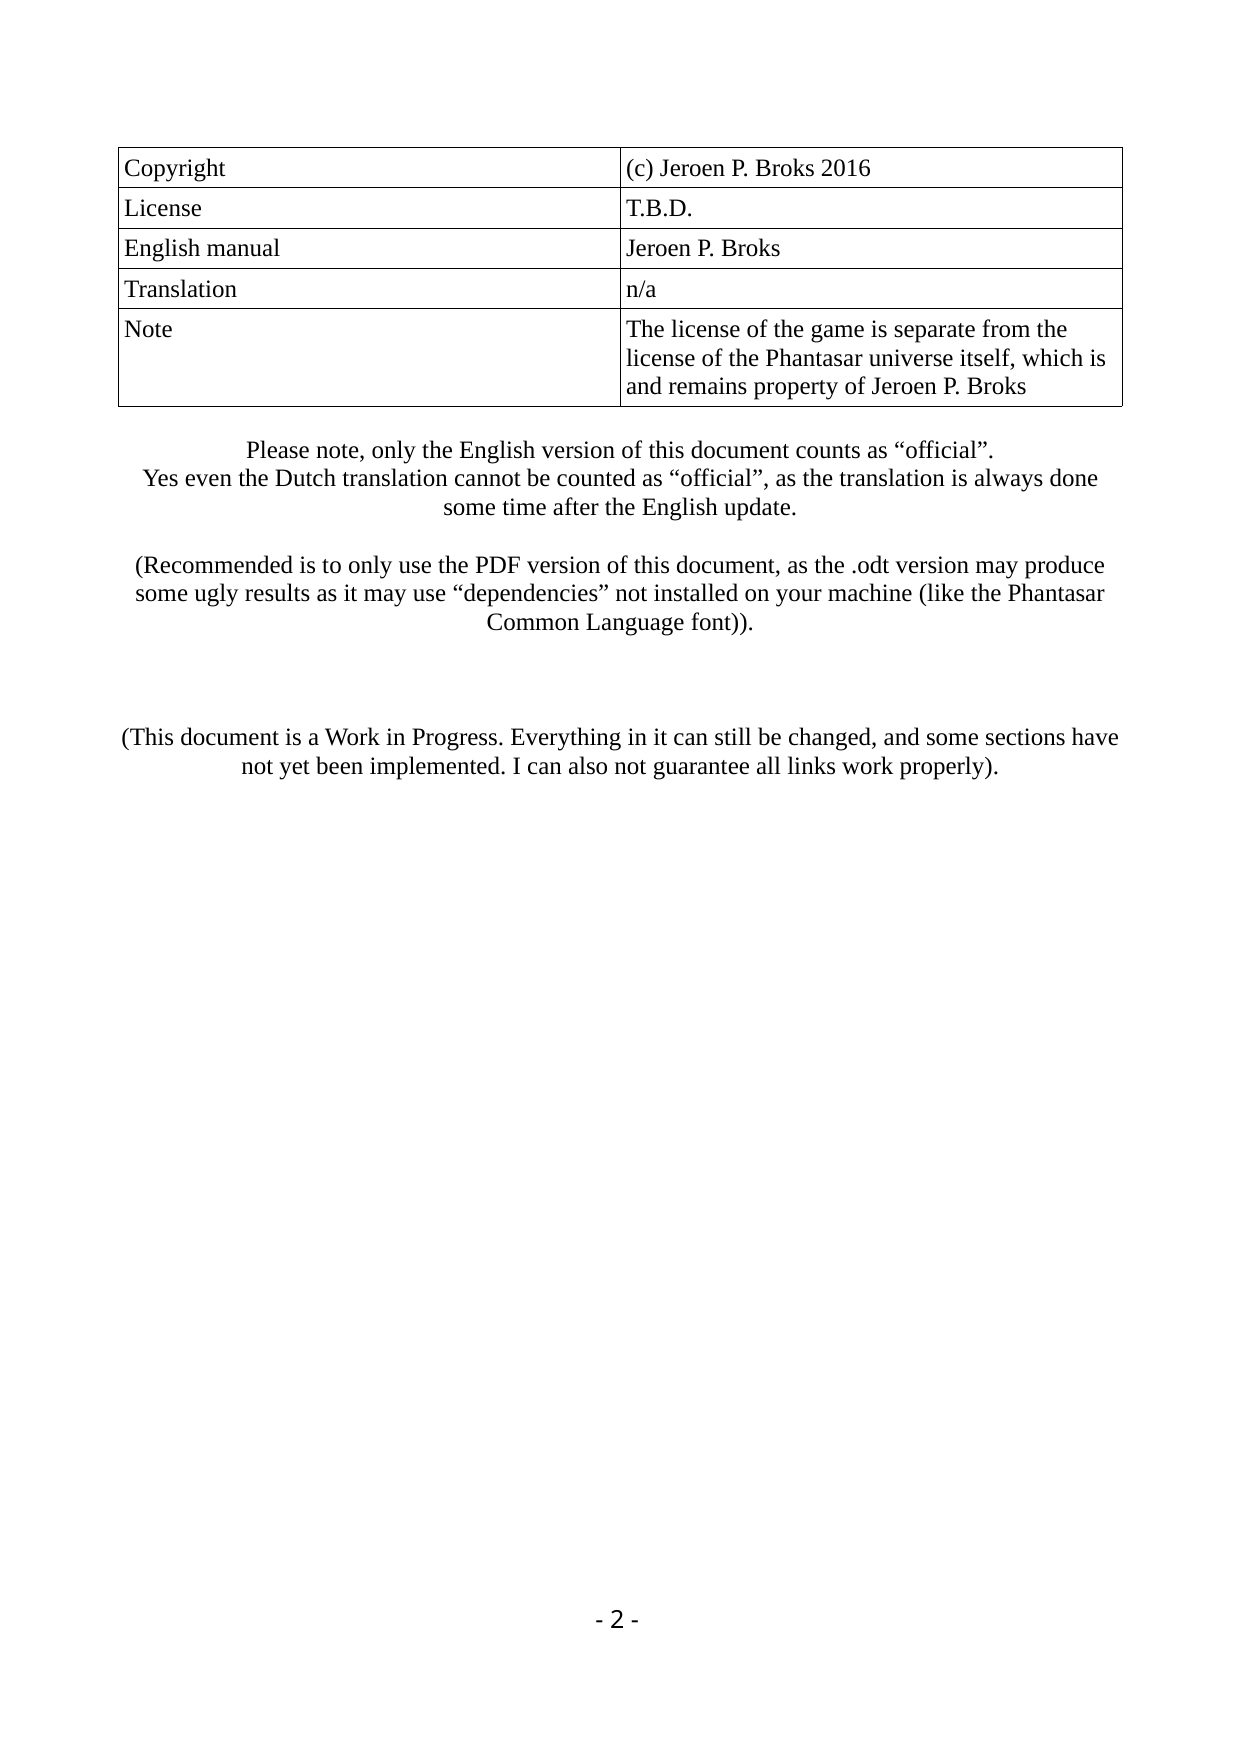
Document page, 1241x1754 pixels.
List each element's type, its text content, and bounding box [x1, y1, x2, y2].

table_cell The license of the game is separate from the license of the Phantasar universe itself, which is and remains property of Jeroen P. Broks [621, 309, 1122, 406]
text Yes even the Dutch translation cannot be counted as “official”, as the translation is always done some time after the English update. [118, 463, 1122, 521]
table_header (c) Jeroen P. Broks 2016 [621, 148, 1122, 187]
text Please note, only the English version of this document counts as “official”. [118, 435, 1122, 463]
table_cell Note [119, 309, 620, 406]
table_cell English manual [119, 229, 620, 268]
table_cell T.B.D. [621, 188, 1122, 227]
table_cell n/a [621, 269, 1122, 308]
text (This document is a Work in Progress. Everything in it can still be changed, and some sections have not yet been implemented. I can also not guarantee all links work properly). [118, 722, 1122, 780]
table_cell License [119, 188, 620, 227]
table_cell Jeroen P. Broks [621, 229, 1122, 268]
table_header Copyright [119, 148, 620, 187]
text (Recommended is to only use the PDF version of this document, as the .odt version may produce some ugly results as it may use “dependencies” not installed on your machine (like the Phantasar Common Language font)). [118, 550, 1122, 636]
table_cell Translation [119, 269, 620, 308]
